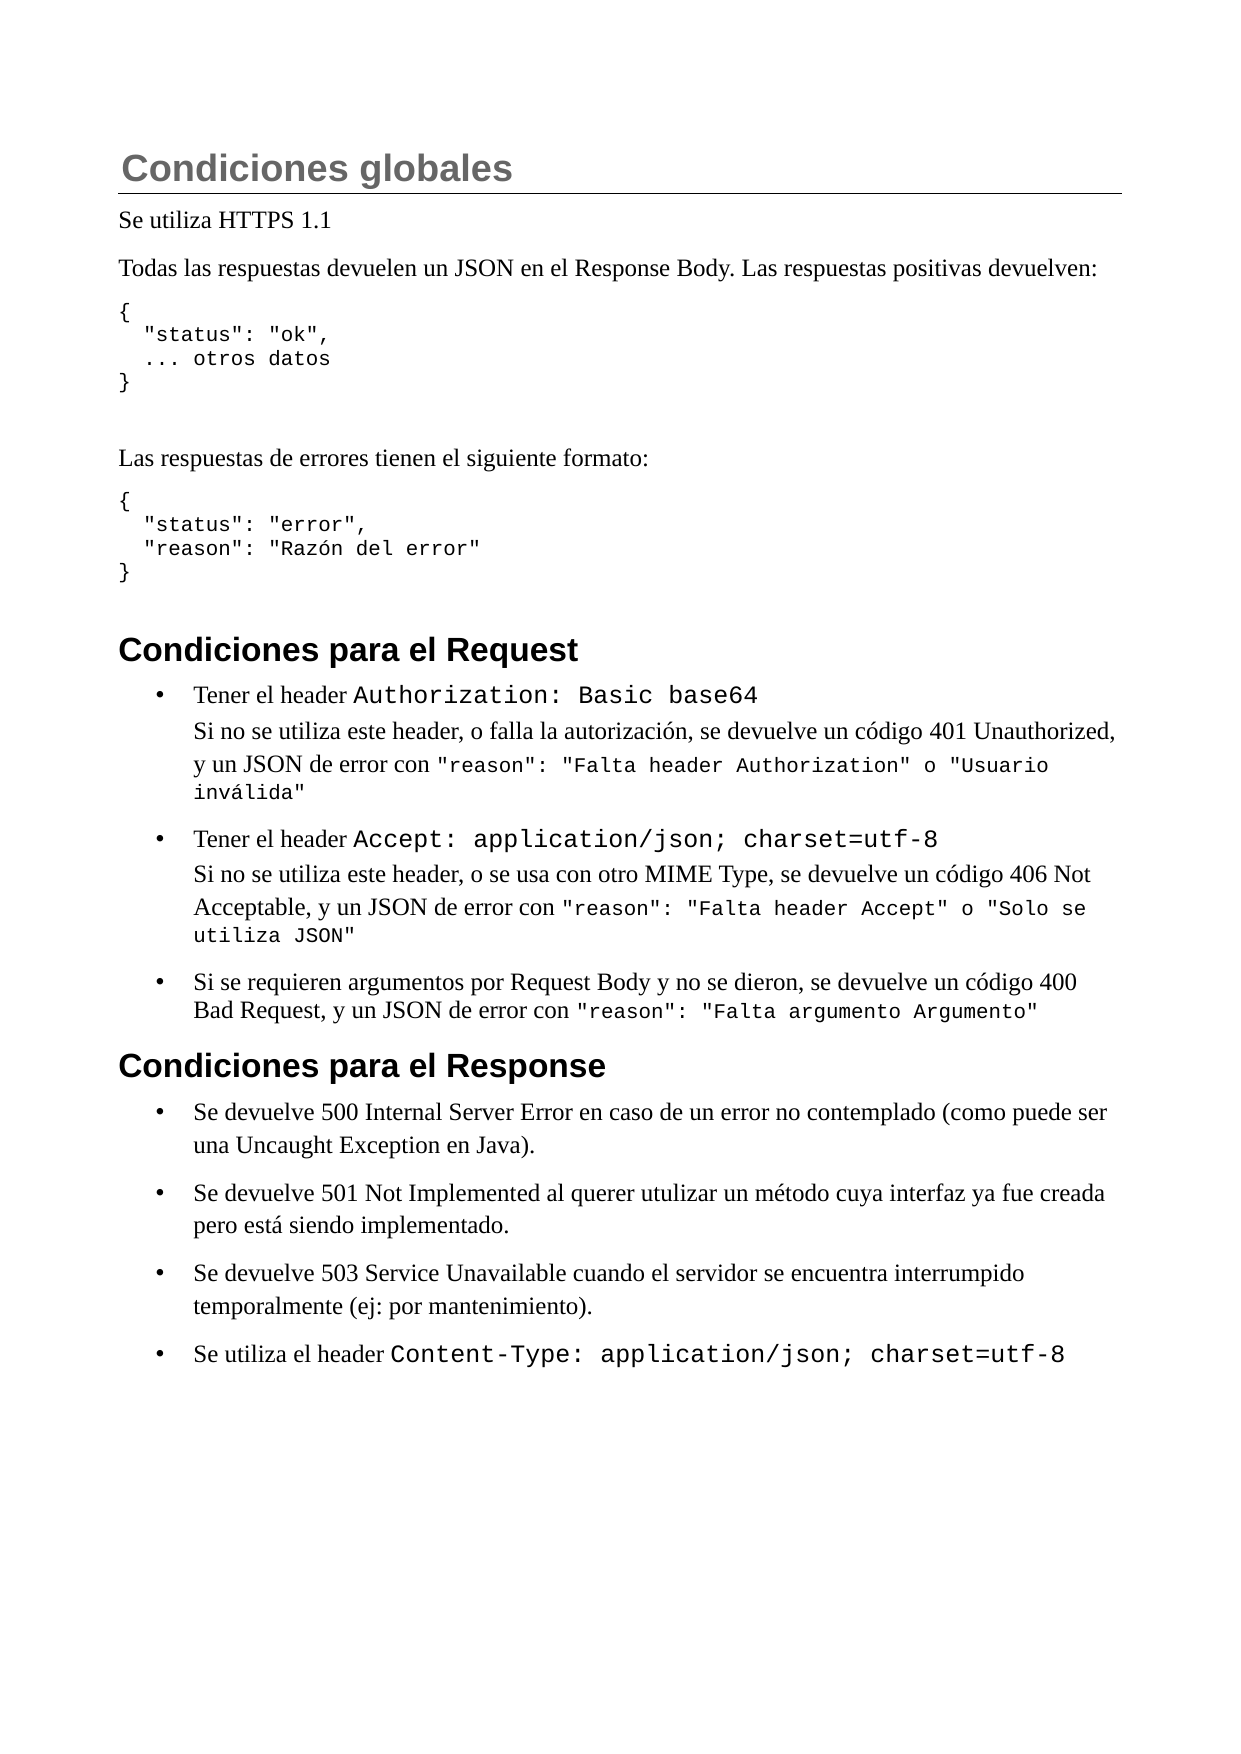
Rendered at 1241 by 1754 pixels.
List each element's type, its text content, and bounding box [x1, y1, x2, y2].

subtitle Condiciones globales [118, 143, 1122, 193]
text } [118, 372, 1122, 395]
list Se devuelve 500 Internal Server Error en caso de un error no contemplado (como puede ser una Uncaught Exception en Java). [156, 1097, 1122, 1159]
text Se utiliza HTTPS 1.1 [118, 205, 1122, 234]
text { [118, 490, 1122, 514]
list Se devuelve 503 Service Unavailable cuando el servidor se encuentra interrumpido temporalmente (ej: por mantenimiento). [156, 1258, 1122, 1320]
list Se utiliza el header Content-Type: application/json; charset=utf-8 [156, 1339, 1122, 1370]
list Si se requieren argumentos por Request Body y no se dieron, se devuelve un código 400 Bad Request, y un JSON de error con "reason": "Falta argumento Argumento" [156, 967, 1122, 1025]
list Tener el header Accept: application/json; charset=utf-8 Si no se utiliza este header, o se usa con otro MIME Type, se devuelve un código 406 Not Acceptable, y un JSON de error con "reason": "Falta header Accept" o "Solo se utiliza JSON" [156, 824, 1122, 948]
text ... otros datos [118, 348, 1122, 372]
text Todas las respuestas devuelen un JSON en el Response Body. Las respuestas positivas devuelven: [118, 253, 1122, 282]
subtitle Condiciones para el Response [118, 1046, 1122, 1084]
list Se devuelve 501 Not Implemented al querer utulizar un método cuya interfaz ya fue creada pero está siendo implementado. [156, 1178, 1122, 1239]
text "reason": "Razón del error" [118, 538, 1122, 561]
list Tener el header Authorization: Basic base64 Si no se utiliza este header, o falla la autorización, se devuelve un código 401 Unauthorized, y un JSON de error con "reason": "Falta header Authorization" o "Usuario inválida" [156, 681, 1122, 806]
text "status": "ok", [118, 324, 1122, 348]
text "status": "error", [118, 514, 1122, 538]
text } [118, 561, 1122, 585]
subtitle Condiciones para el Request [118, 629, 1122, 668]
text Las respuestas de errores tienen el siguiente formato: [118, 443, 1122, 472]
text { [118, 301, 1122, 324]
